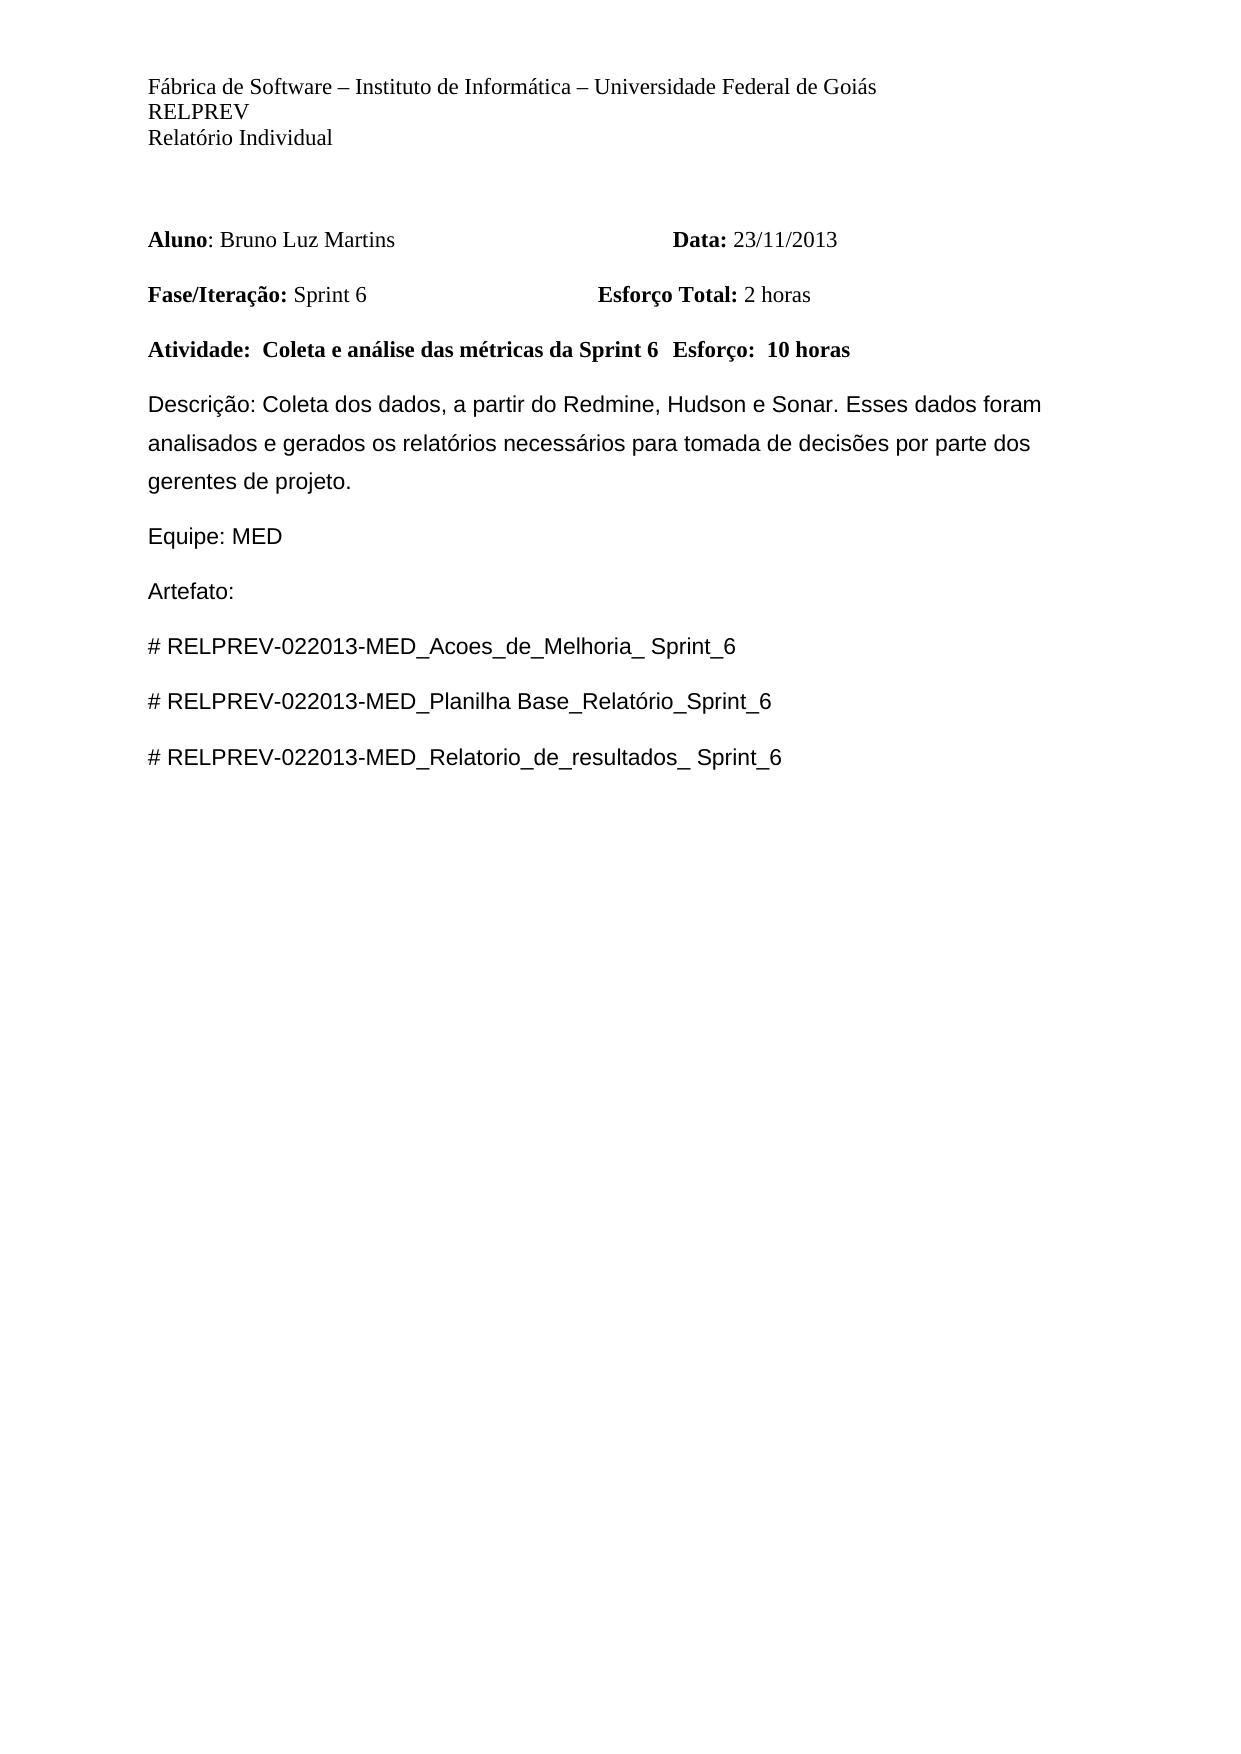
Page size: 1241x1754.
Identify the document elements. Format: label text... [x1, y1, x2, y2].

text Fase/Iteração: Sprint 6 Esforço Total: 2 horas [148, 282, 1093, 308]
text Equipe: MED [148, 524, 1093, 549]
text Descrição: Coleta dos dados, a partir do Redmine, Hudson e Sonar. Esses dados foram analisados e gerados os relatórios necessários para tomada de decisões por parte dos gerentes de projeto. [148, 392, 1093, 494]
text # RELPREV-022013-MED_Planilha Base_Relatório_Sprint_6 [148, 689, 1093, 715]
text # RELPREV-022013-MED_Relatorio_de_resultados_ Sprint_6 [148, 744, 1093, 770]
text # RELPREV-022013-MED_Acoes_de_Melhoria_ Sprint_6 [148, 634, 1093, 659]
text Artefato: [148, 579, 1093, 604]
text Aluno: Bruno Luz Martins Data: 23/11/2013 [148, 227, 1093, 253]
text Atividade: Coleta e análise das métricas da Sprint 6 Esforço: 10 horas [148, 337, 1093, 362]
